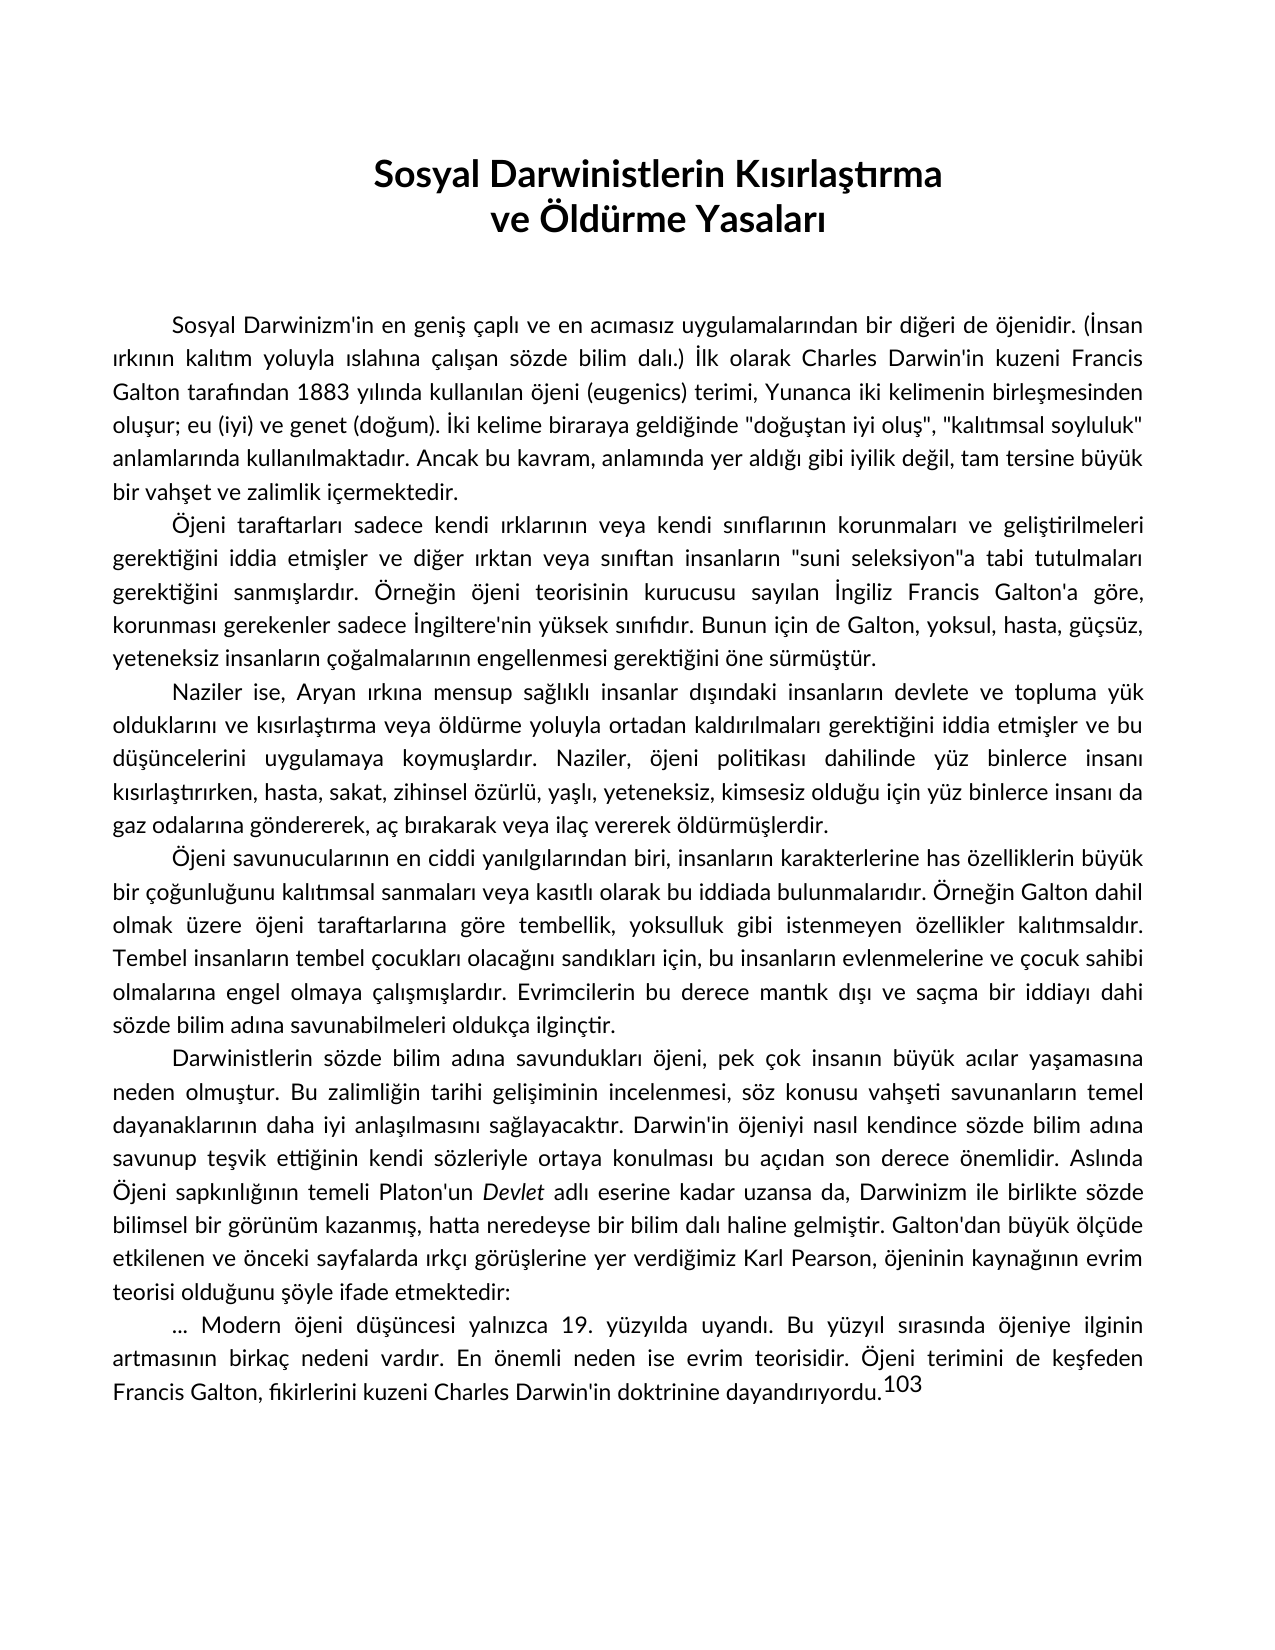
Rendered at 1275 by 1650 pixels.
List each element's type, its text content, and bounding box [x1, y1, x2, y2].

text Darwinistlerin sözde bilim adına savundukları öjeni, pek çok insanın büyük acılar yaşamasına neden olmuştur. Bu zalimliğin tarihi gelişiminin incelenmesi, söz konusu vahşeti savunanların temel dayanaklarının daha iyi anlaşılmasını sağlayacaktır. Darwin'in öjeniyi nasıl kendince sözde bilim adına savunup teşvik ettiğinin kendi sözleriyle ortaya konulması bu açıdan son derece önemlidir. Aslında Öjeni sapkınlığının temeli Platon'un Devlet adlı eserine kadar uzansa da, Darwinizm ile birlikte sözde bilimsel bir görünüm kazanmış, hatta neredeyse bir bilim dalı haline gelmiştir. Galton'dan büyük ölçüde etkilenen ve önceki sayfalarda ırkçı görüşlerine yer verdiğimiz Karl Pearson, öjeninin kaynağının evrim teorisi olduğunu şöyle ifade etmektedir: [112, 1040, 1145, 1307]
text Naziler ise, Aryan ırkına mensup sağlıklı insanlar dışındaki insanların devlete ve topluma yük olduklarını ve kısırlaştırma veya öldürme yoluyla ortadan kaldırılmaları gerektiğini iddia etmişler ve bu düşüncelerini uygulamaya koymuşlardır. Naziler, öjeni politikası dahilinde yüz binlerce insanı kısırlaştırırken, hasta, sakat, zihinsel özürlü, yaşlı, yeteneksiz, kimsesiz olduğu için yüz binlerce insanı da gaz odalarına göndererek, aç bırakarak veya ilaç vererek öldürmüşlerdir. [112, 673, 1145, 840]
text Sosyal Darwinizm'in en geniş çaplı ve en acımasız uygulamalarından bir diğeri de öjenidir. (İnsan ırkının kalıtım yoluyla ıslahına çalışan sözde bilim dalı.) İlk olarak Charles Darwin'in kuzeni Francis Galton tarafından 1883 yılında kullanılan öjeni (eugenics) terimi, Yunanca iki kelimenin birleşmesinden oluşur; eu (iyi) ve genet (doğum). İki kelime biraraya geldiğinde "doğuştan iyi oluş", "kalıtımsal soyluluk" anlamlarında kullanılmaktadır. Ancak bu kavram, anlamında yer aldığı gibi iyilik değil, tam tersine büyük bir vahşet ve zalimlik içermektedir. [112, 307, 1145, 507]
subtitle Sosyal Darwinistlerin Kısırlaştırma [112, 150, 1145, 195]
text Öjeni taraftarları sadece kendi ırklarının veya kendi sınıflarının korunmaları ve geliştirilmeleri gerektiğini iddia etmişler ve diğer ırktan veya sınıftan insanların "suni seleksiyon"a tabi tutulmaları gerektiğini sanmışlardır. Örneğin öjeni teorisinin kurucusu sayılan İngiliz Francis Galton'a göre, korunması gerekenler sadece İngiltere'nin yüksek sınıfıdır. Bunun için de Galton, yoksul, hasta, güçsüz, yeteneksiz insanların çoğalmalarının engellenmesi gerektiğini öne sürmüştür. [112, 507, 1145, 673]
text Öjeni savunucularının en ciddi yanılgılarından biri, insanların karakterlerine has özelliklerin büyük bir çoğunluğunu kalıtımsal sanmaları veya kasıtlı olarak bu iddiada bulunmalarıdır. Örneğin Galton dahil olmak üzere öjeni taraftarlarına göre tembellik, yoksulluk gibi istenmeyen özellikler kalıtımsaldır. Tembel insanların tembel çocukları olacağını sandıkları için, bu insanların evlenmelerine ve çocuk sahibi olmalarına engel olmaya çalışmışlardır. Evrimcilerin bu derece mantık dışı ve saçma bir iddiayı dahi sözde bilim adına savunabilmeleri oldukça ilginçtir. [112, 840, 1145, 1040]
subtitle ve Öldürme Yasaları [112, 195, 1145, 240]
text ... Modern öjeni düşüncesi yalnızca 19. yüzyılda uyandı. Bu yüzyıl sırasında öjeniye ilginin artmasının birkaç nedeni vardır. En önemli neden ise evrim teorisidir. Öjeni terimini de keşfeden Francis Galton, fikirlerini kuzeni Charles Darwin'in doktrinine dayandırıyordu.103 [112, 1307, 1145, 1407]
